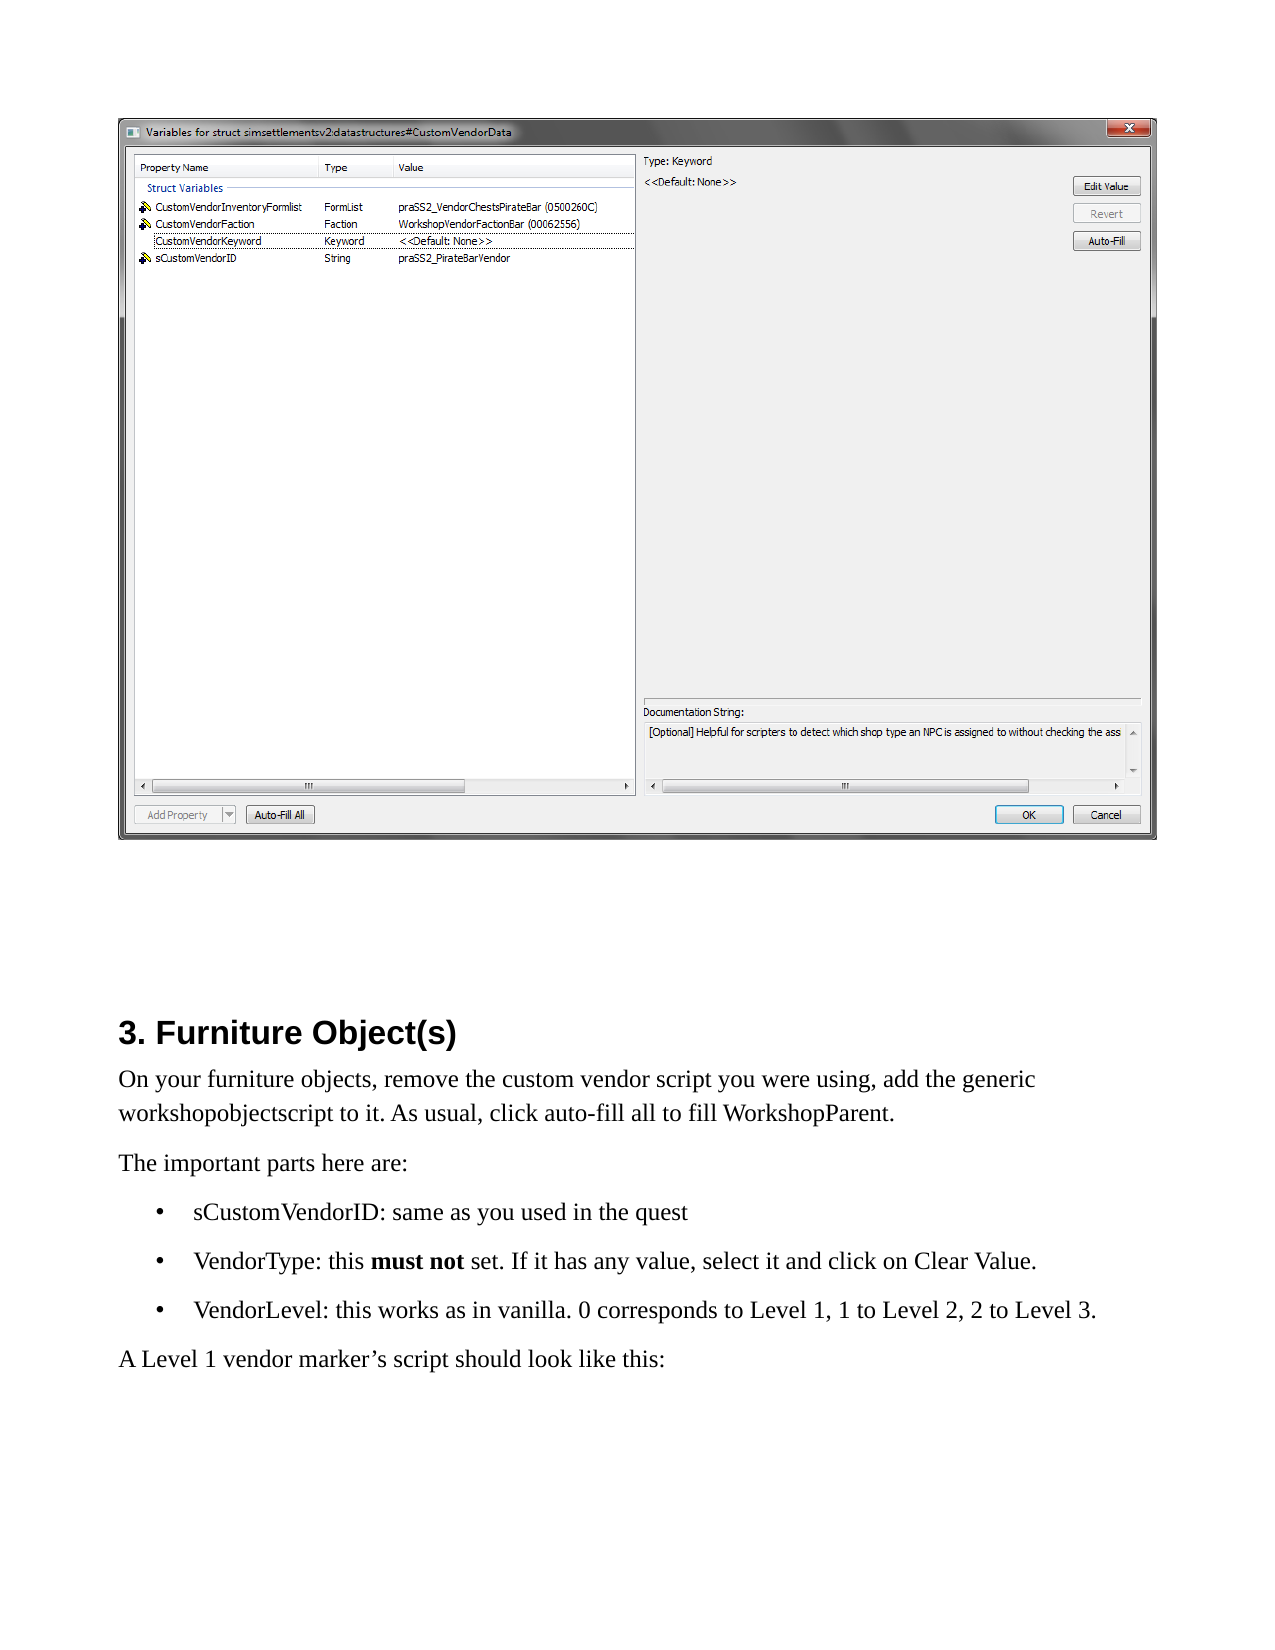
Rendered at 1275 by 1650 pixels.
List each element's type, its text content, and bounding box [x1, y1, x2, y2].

list VendorLevel: this works as in vanilla. 0 corresponds to Level 1, 1 to Level 2, 2 to Level 3. [156, 1295, 1157, 1323]
subtitle 3. Furniture Object(s) [118, 1013, 1157, 1052]
list VendorType: this must not set. If it has any value, select it and click on Clear Value. [156, 1246, 1157, 1274]
text On your furniture objects, remove the custom vendor script you were using, add the generic workshopobjectscript to it. As usual, click auto-fill all to fill WorkshopParent. [118, 1064, 1157, 1127]
text A Level 1 vendor marker’s script should look like this: [118, 1344, 1157, 1373]
list sCustomVendorID: same as you used in the quest [156, 1197, 1157, 1225]
text The important parts here are: [118, 1148, 1157, 1176]
picture [118, 118, 1157, 840]
